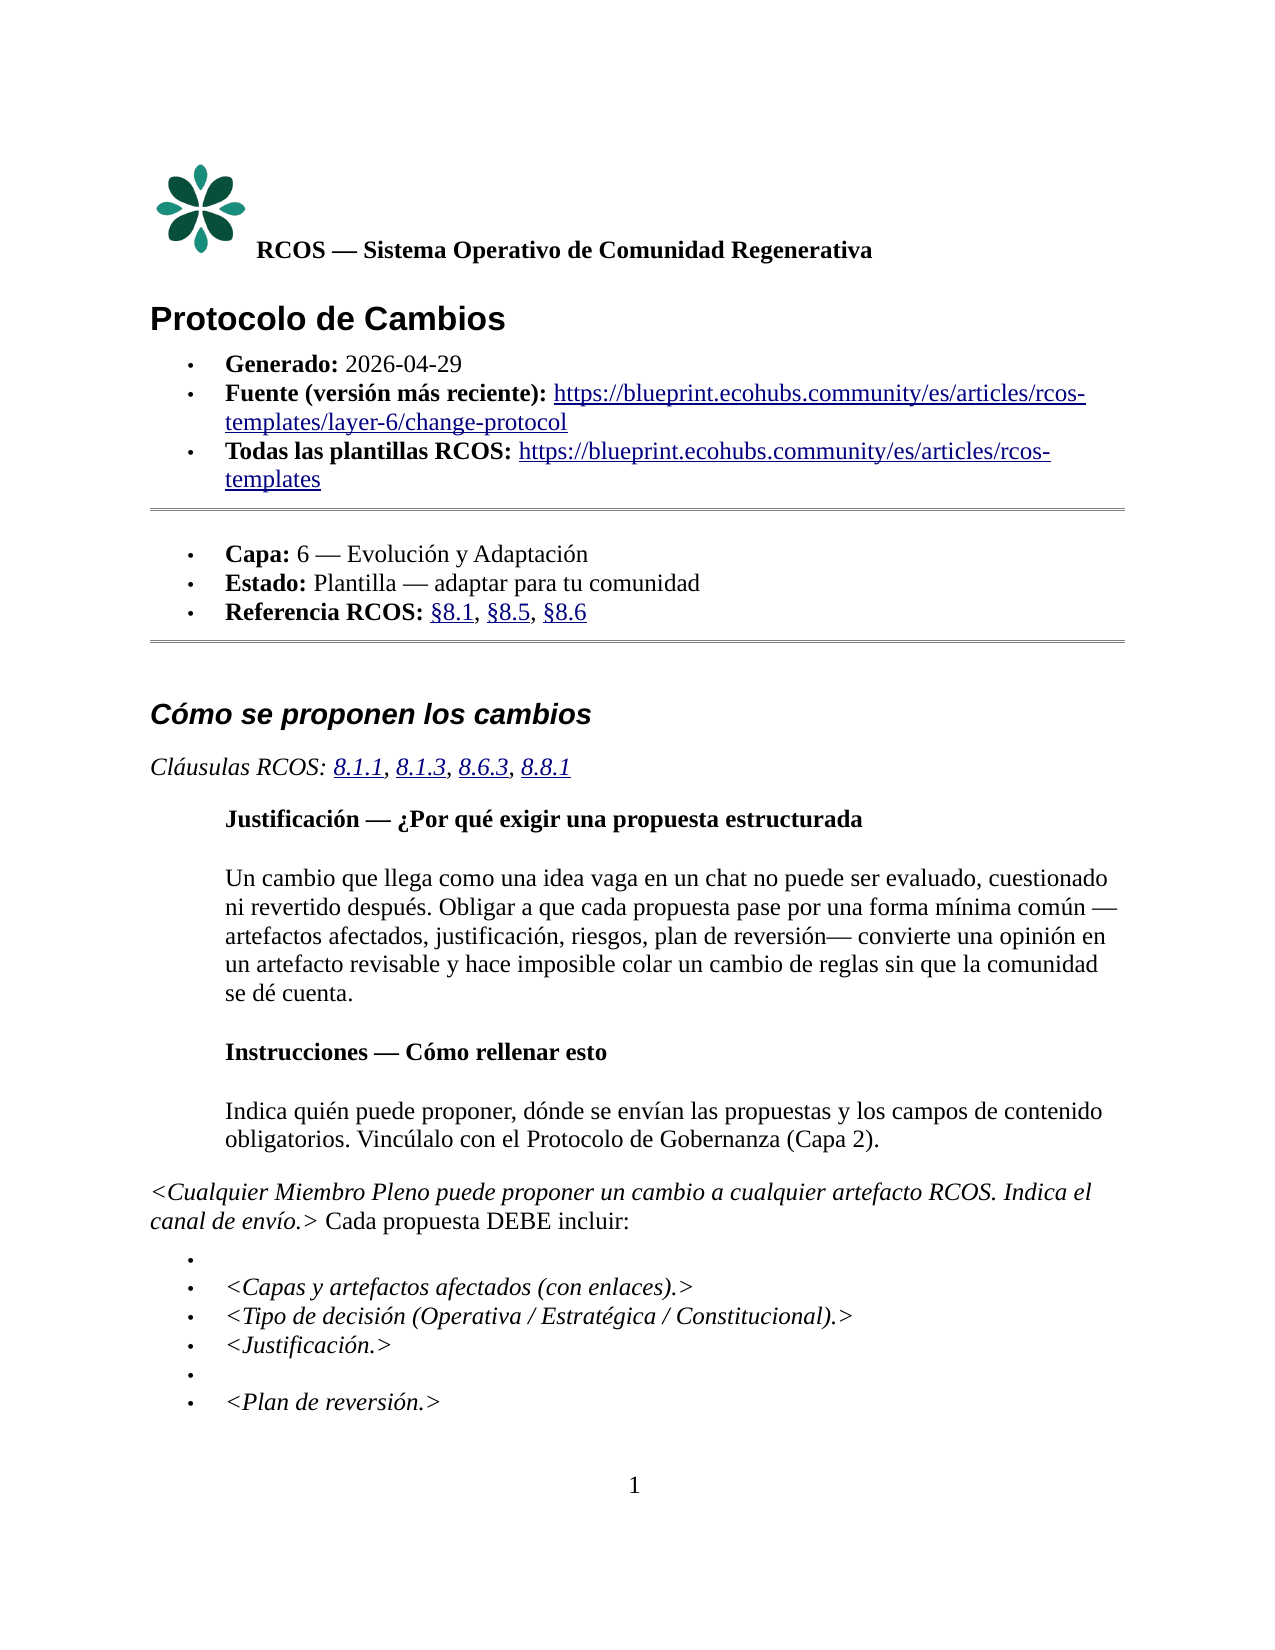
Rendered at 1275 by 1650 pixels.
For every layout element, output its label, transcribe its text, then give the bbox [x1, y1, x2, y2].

list Capa: 6 — Evolución y Adaptación [187, 539, 1125, 568]
text Un cambio que llega como una idea vaga en un chat no puede ser evaluado, cuestionado ni revertido después. Obligar a que cada propuesta pase por una forma mínima común —artefactos afectados, justificación, riesgos, plan de reversión— convierte una opinión en un artefacto revisable y hace imposible colar un cambio de reglas sin que la comunidad se dé cuenta. [225, 863, 1125, 1007]
list Generado: 2026-04-29 [187, 349, 1125, 378]
text <Cualquier Miembro Pleno puede proponer un cambio a cualquier artefacto RCOS. Indica el canal de envío.> Cada propuesta DEBE incluir: [150, 1177, 1125, 1235]
text Cláusulas RCOS: 8.1.1, 8.1.3, 8.6.3, 8.8.1 [150, 752, 1125, 781]
list <Capas y artefactos afectados (con enlaces).> [187, 1272, 1125, 1301]
text Justificación — ¿Por qué exigir una propuesta estructurada [225, 804, 1125, 833]
list Estado: Plantilla — adaptar para tu comunidad [187, 568, 1125, 597]
list <Tipo de decisión (Operativa / Estratégica / Constitucional).> [187, 1301, 1125, 1330]
list <Plan de reversión.> [187, 1387, 1125, 1416]
text RCOS — Sistema Operativo de Comunidad Regenerativa [150, 159, 1125, 264]
text Indica quién puede proponer, dónde se envían las propuestas y los campos de contenido obligatorios. Vincúlalo con el Protocolo de Gobernanza (Capa 2). [225, 1096, 1125, 1153]
picture [150, 158, 251, 259]
subtitle Cómo se proponen los cambios [150, 697, 1125, 730]
list <Justificación.> [187, 1330, 1125, 1359]
text Instrucciones — Cómo rellenar esto [225, 1037, 1125, 1066]
list Referencia RCOS: §8.1, §8.5, §8.6 [187, 597, 1125, 626]
list Todas las plantillas RCOS: https://blueprint.ecohubs.community/es/articles/rcos-templates [187, 436, 1125, 493]
subtitle Protocolo de Cambios [150, 298, 1125, 337]
list Fuente (versión más reciente): https://blueprint.ecohubs.community/es/articles/rcos-templates/layer-6/change-protocol [187, 378, 1125, 436]
